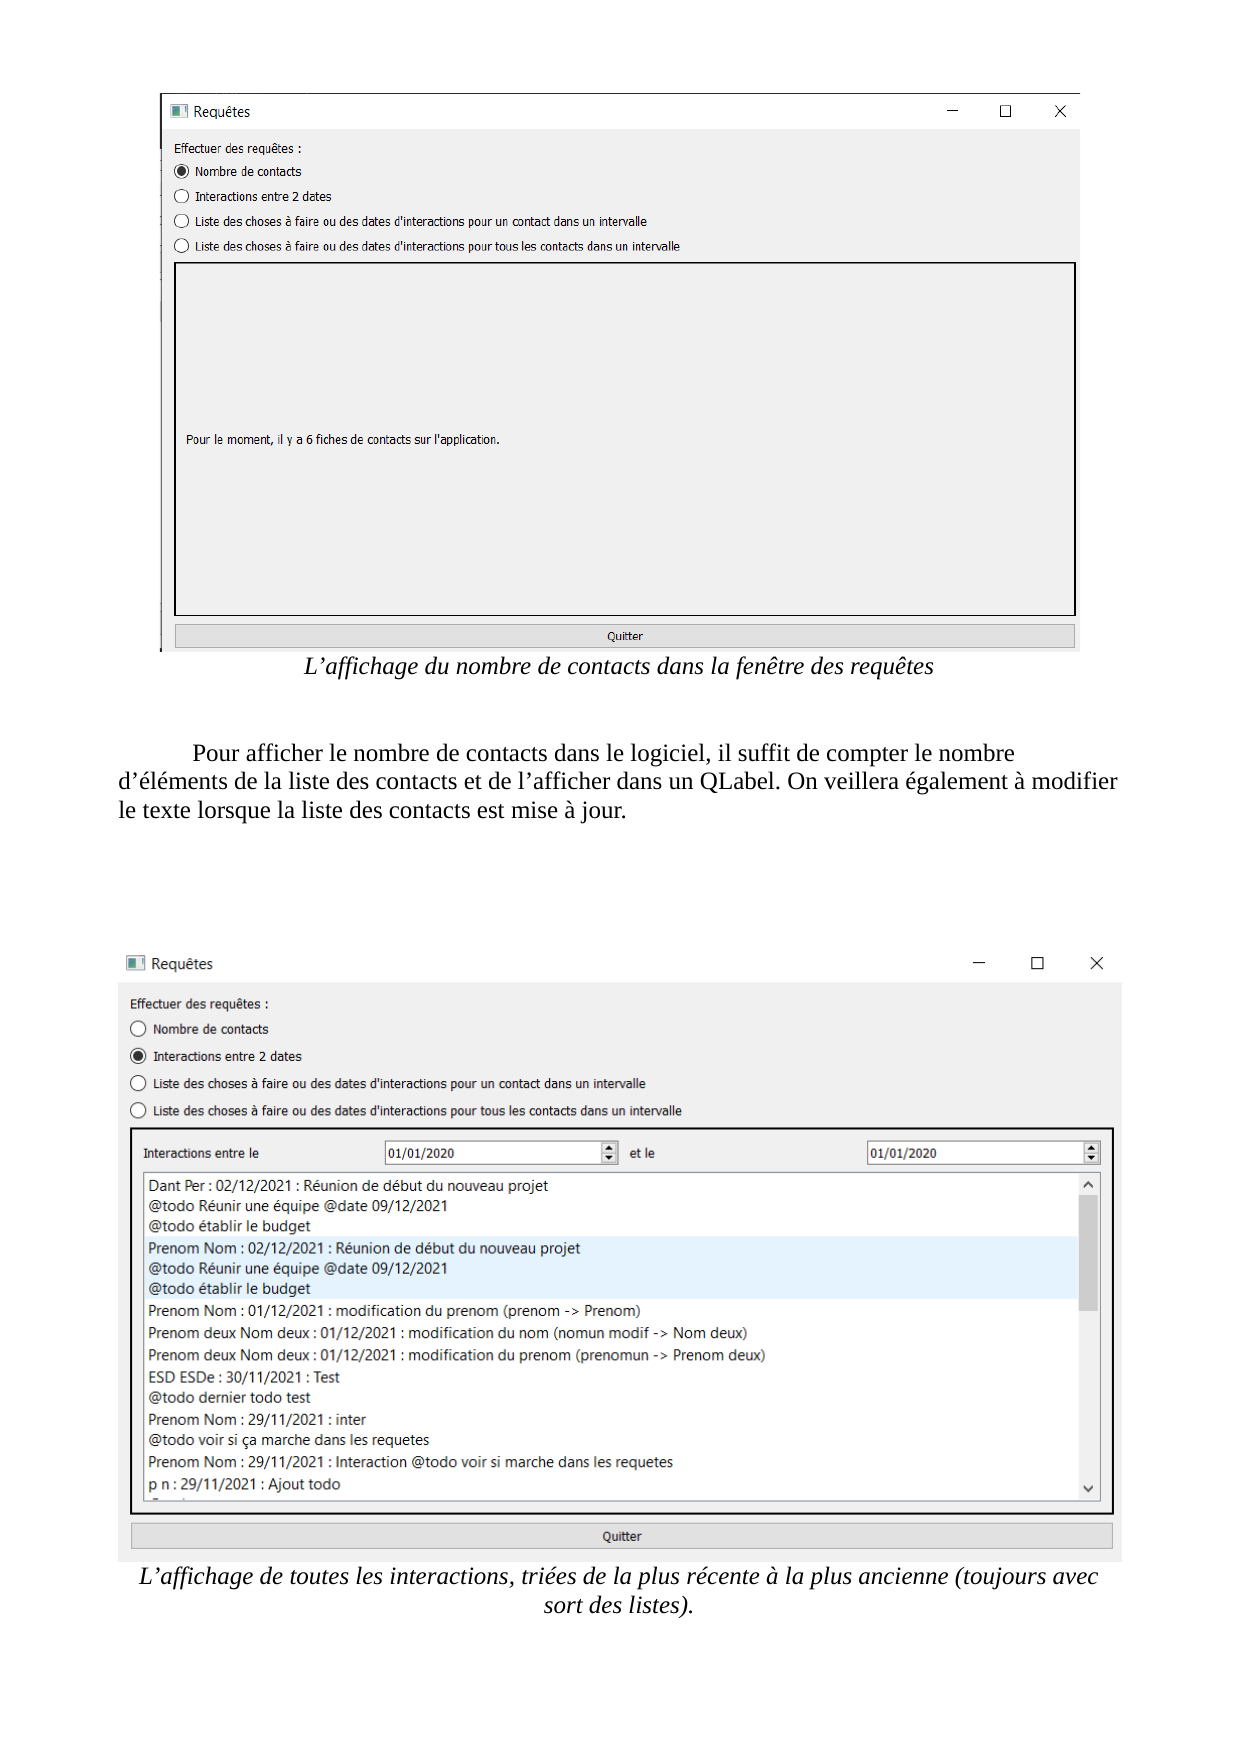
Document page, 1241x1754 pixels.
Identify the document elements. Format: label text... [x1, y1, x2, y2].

text [118, 939, 1122, 947]
picture [118, 947, 1123, 1562]
picture [159, 93, 1081, 652]
text L’affichage de toutes les interactions, triées de la plus récente à la plus ancienne (toujours avec sort des listes). [118, 1562, 1122, 1619]
text L’affichage du nombre de contacts dans la fenêtre des requêtes [118, 118, 1122, 680]
text Pour afficher le nombre de contacts dans le logiciel, il suffit de compter le nombre d’éléments de la liste des contacts et de l’afficher dans un QLabel. On veillera également à modifier le texte lorsque la liste des contacts est mise à jour. [118, 738, 1122, 824]
